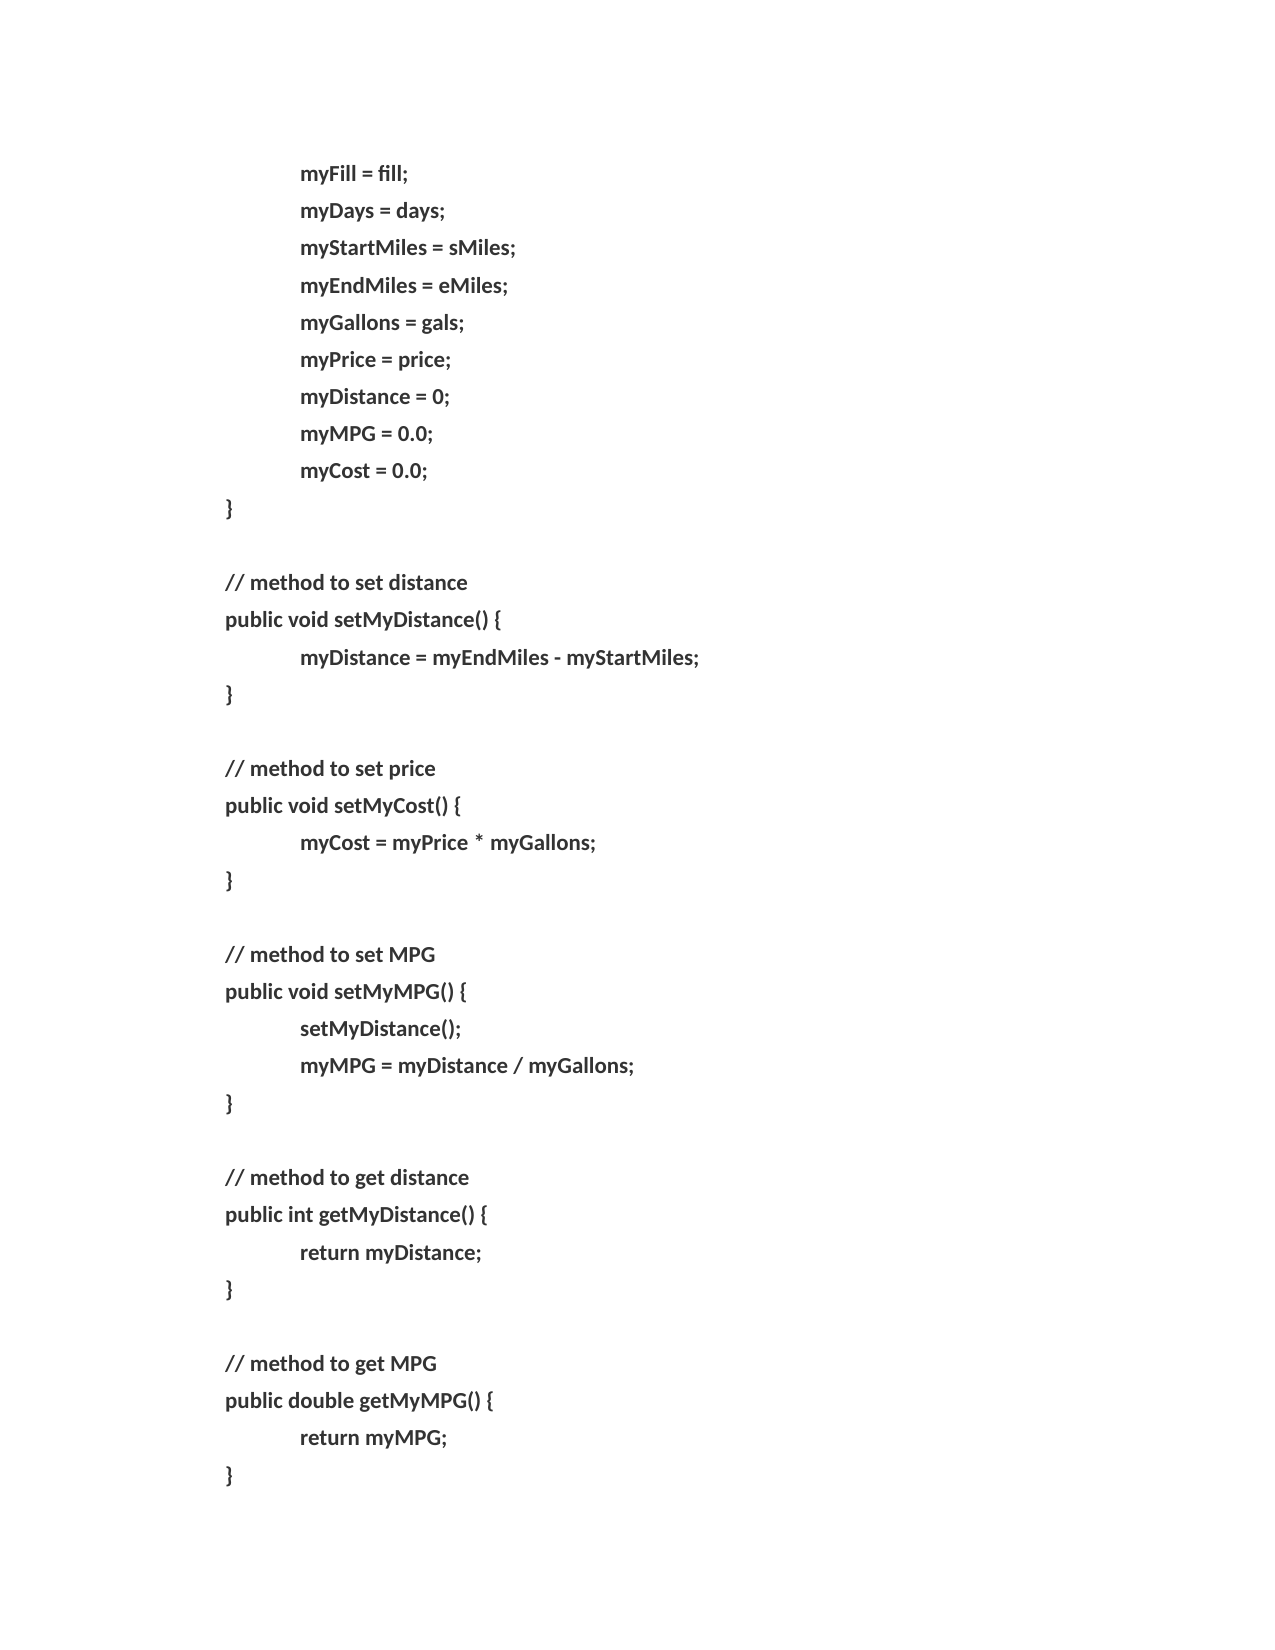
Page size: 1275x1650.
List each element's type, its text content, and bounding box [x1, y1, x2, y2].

text myFill = fill; [150, 150, 1125, 187]
text } [150, 1266, 1125, 1303]
text myMPG = 0.0; [150, 410, 1125, 447]
text public int getMyDistance() { [150, 1191, 1125, 1228]
text myStartMiles = sMiles; [150, 224, 1125, 262]
text setMyDistance(); [150, 1005, 1125, 1042]
text myCost = myPrice * myGallons; [150, 819, 1125, 857]
text myMPG = myDistance / myGallons; [150, 1042, 1125, 1080]
text public void setMyMPG() { [150, 968, 1125, 1005]
text myGallons = gals; [150, 299, 1125, 336]
text myCost = 0.0; [150, 447, 1125, 485]
text // method to get MPG [150, 1340, 1125, 1377]
text myEndMiles = eMiles; [150, 262, 1125, 299]
text } [150, 857, 1125, 894]
text public void setMyDistance() { [150, 596, 1125, 633]
text public void setMyCost() { [150, 782, 1125, 819]
text // method to get distance [150, 1154, 1125, 1191]
text return myMPG; [150, 1414, 1125, 1452]
text } [150, 1452, 1125, 1489]
text myPrice = price; [150, 336, 1125, 373]
text myDistance = myEndMiles - myStartMiles; [150, 633, 1125, 671]
text public double getMyMPG() { [150, 1377, 1125, 1414]
text return myDistance; [150, 1228, 1125, 1266]
text } [150, 1080, 1125, 1117]
text myDistance = 0; [150, 373, 1125, 410]
text // method to set distance [150, 559, 1125, 596]
text myDays = days; [150, 187, 1125, 224]
text } [150, 485, 1125, 522]
text } [150, 671, 1125, 708]
text // method to set price [150, 745, 1125, 782]
text // method to set MPG [150, 931, 1125, 968]
